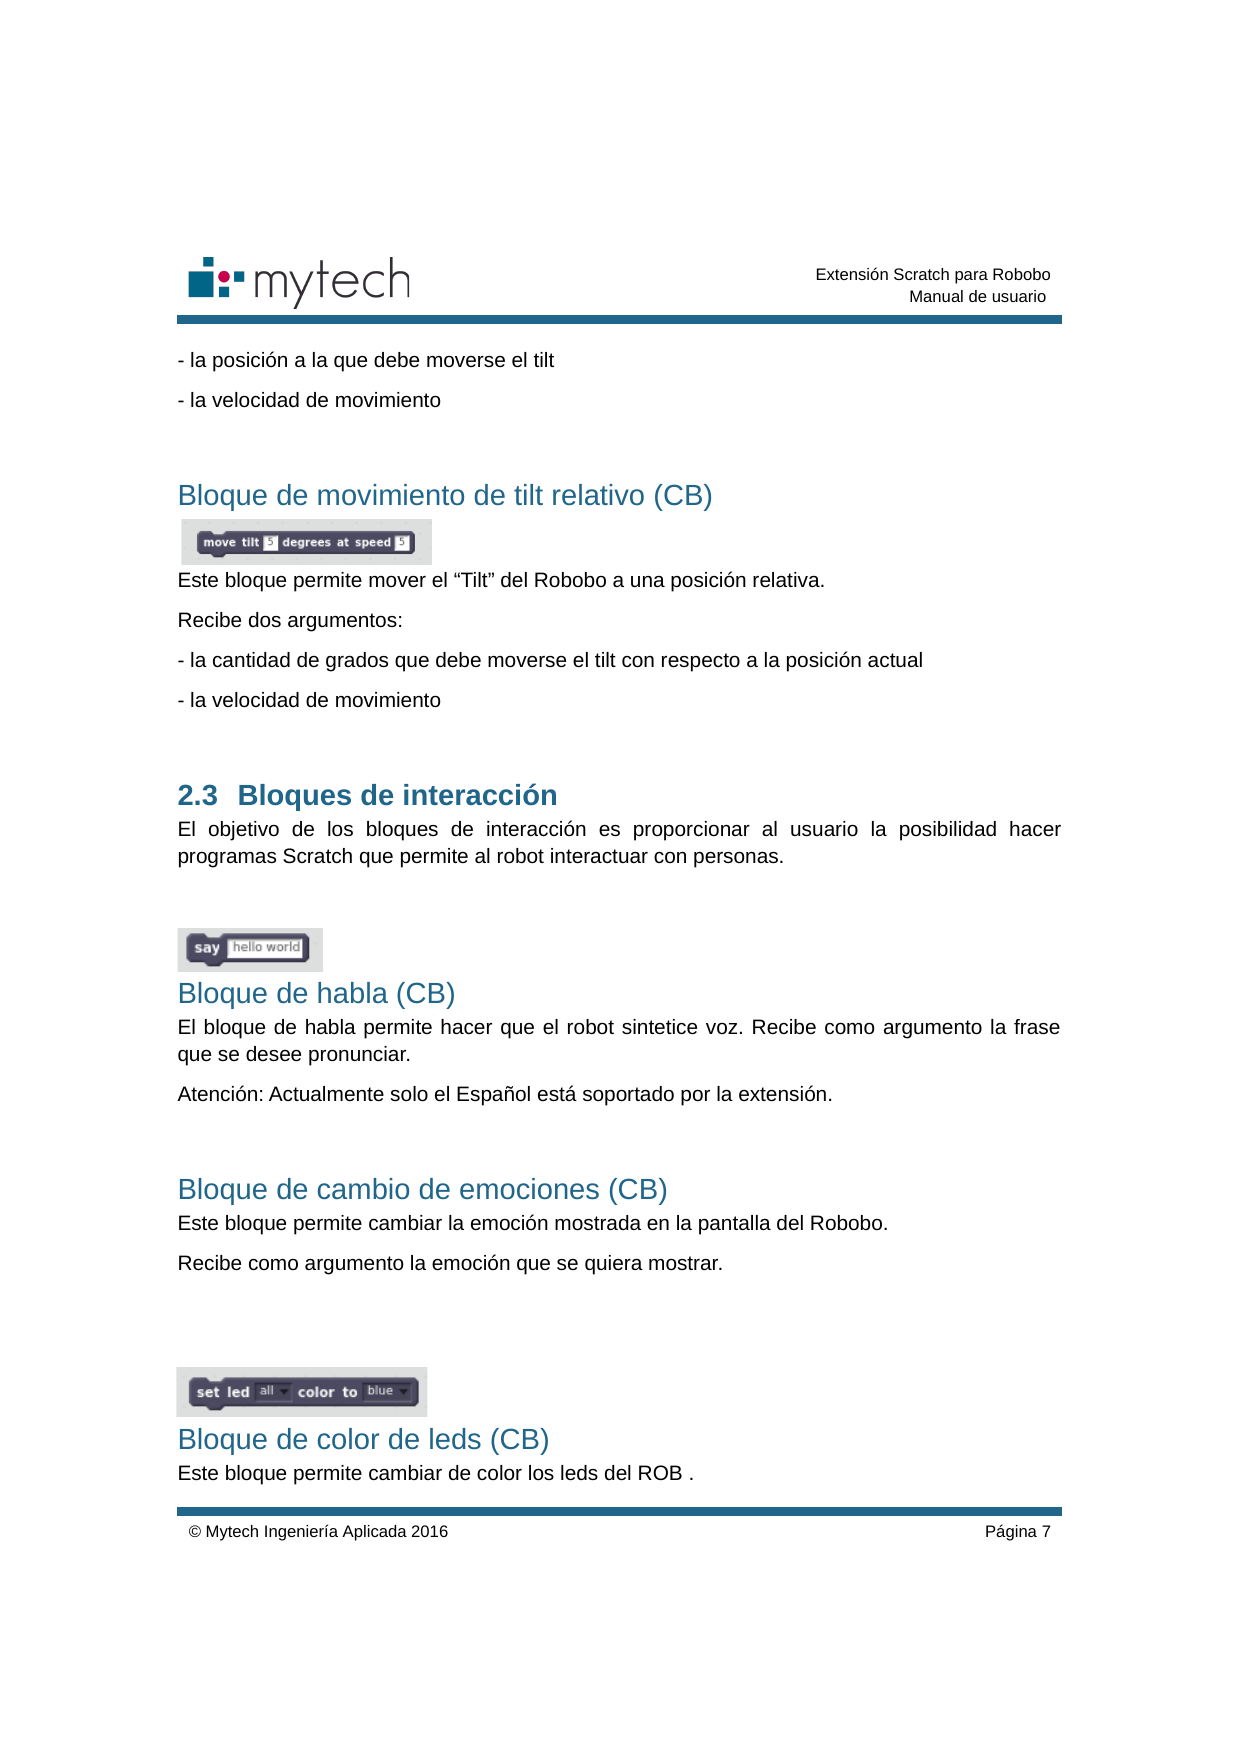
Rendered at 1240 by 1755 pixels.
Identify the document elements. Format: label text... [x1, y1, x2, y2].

text Este bloque permite mover el “Tilt” del Robobo a una posición relativa. [177, 517, 1062, 592]
text Atención: Actualmente solo el Español está soportado por la extensión. [177, 1082, 1062, 1106]
subtitle Bloque de movimiento de tilt relativo (CB) [177, 478, 1062, 512]
text Recibe dos argumentos: [177, 608, 1062, 632]
text El bloque de habla permite hacer que el robot sintetice voz. Recibe como argumento la frase que se desee pronunciar. [177, 1015, 1062, 1066]
subtitle Bloques de interacción [177, 778, 1062, 811]
text - la velocidad de movimiento [177, 388, 1062, 412]
text Recibe como argumento la emoción que se quiera mostrar. [177, 1251, 1062, 1275]
subtitle Bloque de habla (CB) [177, 934, 1062, 1010]
text Este bloque permite cambiar la emoción mostrada en la pantalla del Robobo. [177, 1211, 1062, 1235]
text - la cantidad de grados que debe moverse el tilt con respecto a la posición actual [177, 648, 1062, 672]
text El objetivo de los bloques de interacción es proporcionar al usuario la posibilidad hacer programas Scratch que permite al robot interactuar con personas. [177, 816, 1062, 868]
subtitle Bloque de color de leds (CB) [177, 1341, 1062, 1456]
text - la posición a la que debe moverse el tilt [177, 348, 1062, 372]
text Este bloque permite cambiar de color los leds del ROB . [177, 1461, 1062, 1484]
subtitle Bloque de cambio de emociones (CB) [177, 1172, 1062, 1206]
text - la velocidad de movimiento [177, 688, 1062, 712]
